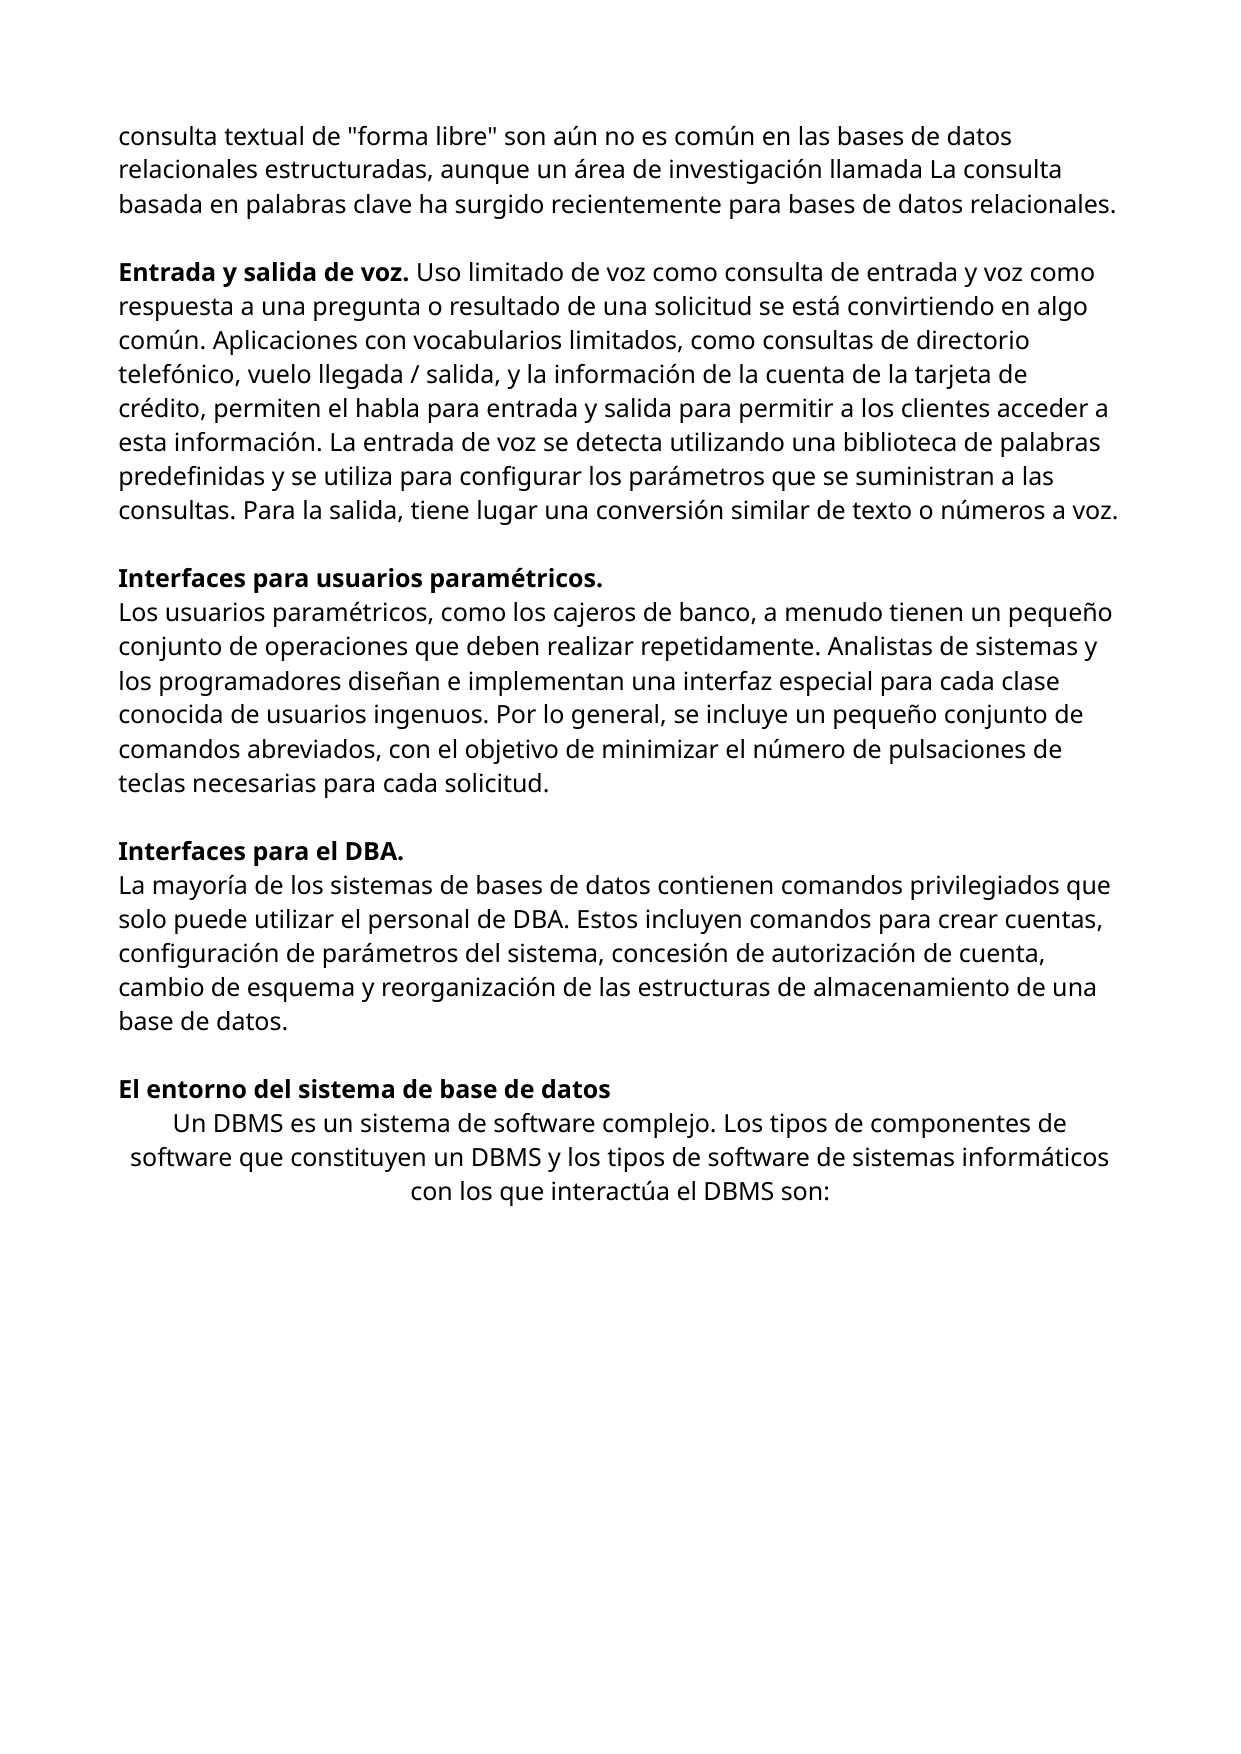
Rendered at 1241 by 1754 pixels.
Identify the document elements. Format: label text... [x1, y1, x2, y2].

text El entorno del sistema de base de datos [118, 1072, 1122, 1106]
text Interfaces para usuarios paramétricos. Los usuarios paramétricos, como los cajeros de banco, a menudo tienen un pequeño conjunto de operaciones que deben realizar repetidamente. Analistas de sistemas y los programadores diseñan e implementan una interfaz especial para cada clase conocida de usuarios ingenuos. Por lo general, se incluye un pequeño conjunto de comandos abreviados, con el objetivo de minimizar el número de pulsaciones de teclas necesarias para cada solicitud. Interfaces para el DBA. La mayoría de los sistemas de bases de datos contienen comandos privilegiados que solo puede utilizar el personal de DBA. Estos incluyen comandos para crear cuentas, configuración de parámetros del sistema, concesión de autorización de cuenta, cambio de esquema y reorganización de las estructuras de almacenamiento de una base de datos. [118, 561, 1122, 1038]
text consulta textual de "forma libre" son aún no es común en las bases de datos relacionales estructuradas, aunque un área de investigación llamada La consulta basada en palabras clave ha surgido recientemente para bases de datos relacionales. Entrada y salida de voz. Uso limitado de voz como consulta de entrada y voz como respuesta a una pregunta o resultado de una solicitud se está convirtiendo en algo común. Aplicaciones con vocabularios limitados, como consultas de directorio telefónico, vuelo llegada / salida, y la información de la cuenta de la tarjeta de crédito, permiten el habla para entrada y salida para permitir a los clientes acceder a esta información. La entrada de voz se detecta utilizando una biblioteca de palabras predefinidas y se utiliza para configurar los parámetros que se suministran a las consultas. Para la salida, tiene lugar una conversión similar de texto o números a voz. [118, 118, 1122, 527]
text Un DBMS es un sistema de software complejo. Los tipos de componentes de software que constituyen un DBMS y los tipos de software de sistemas informáticos con los que interactúa el DBMS son: [118, 1106, 1122, 1242]
